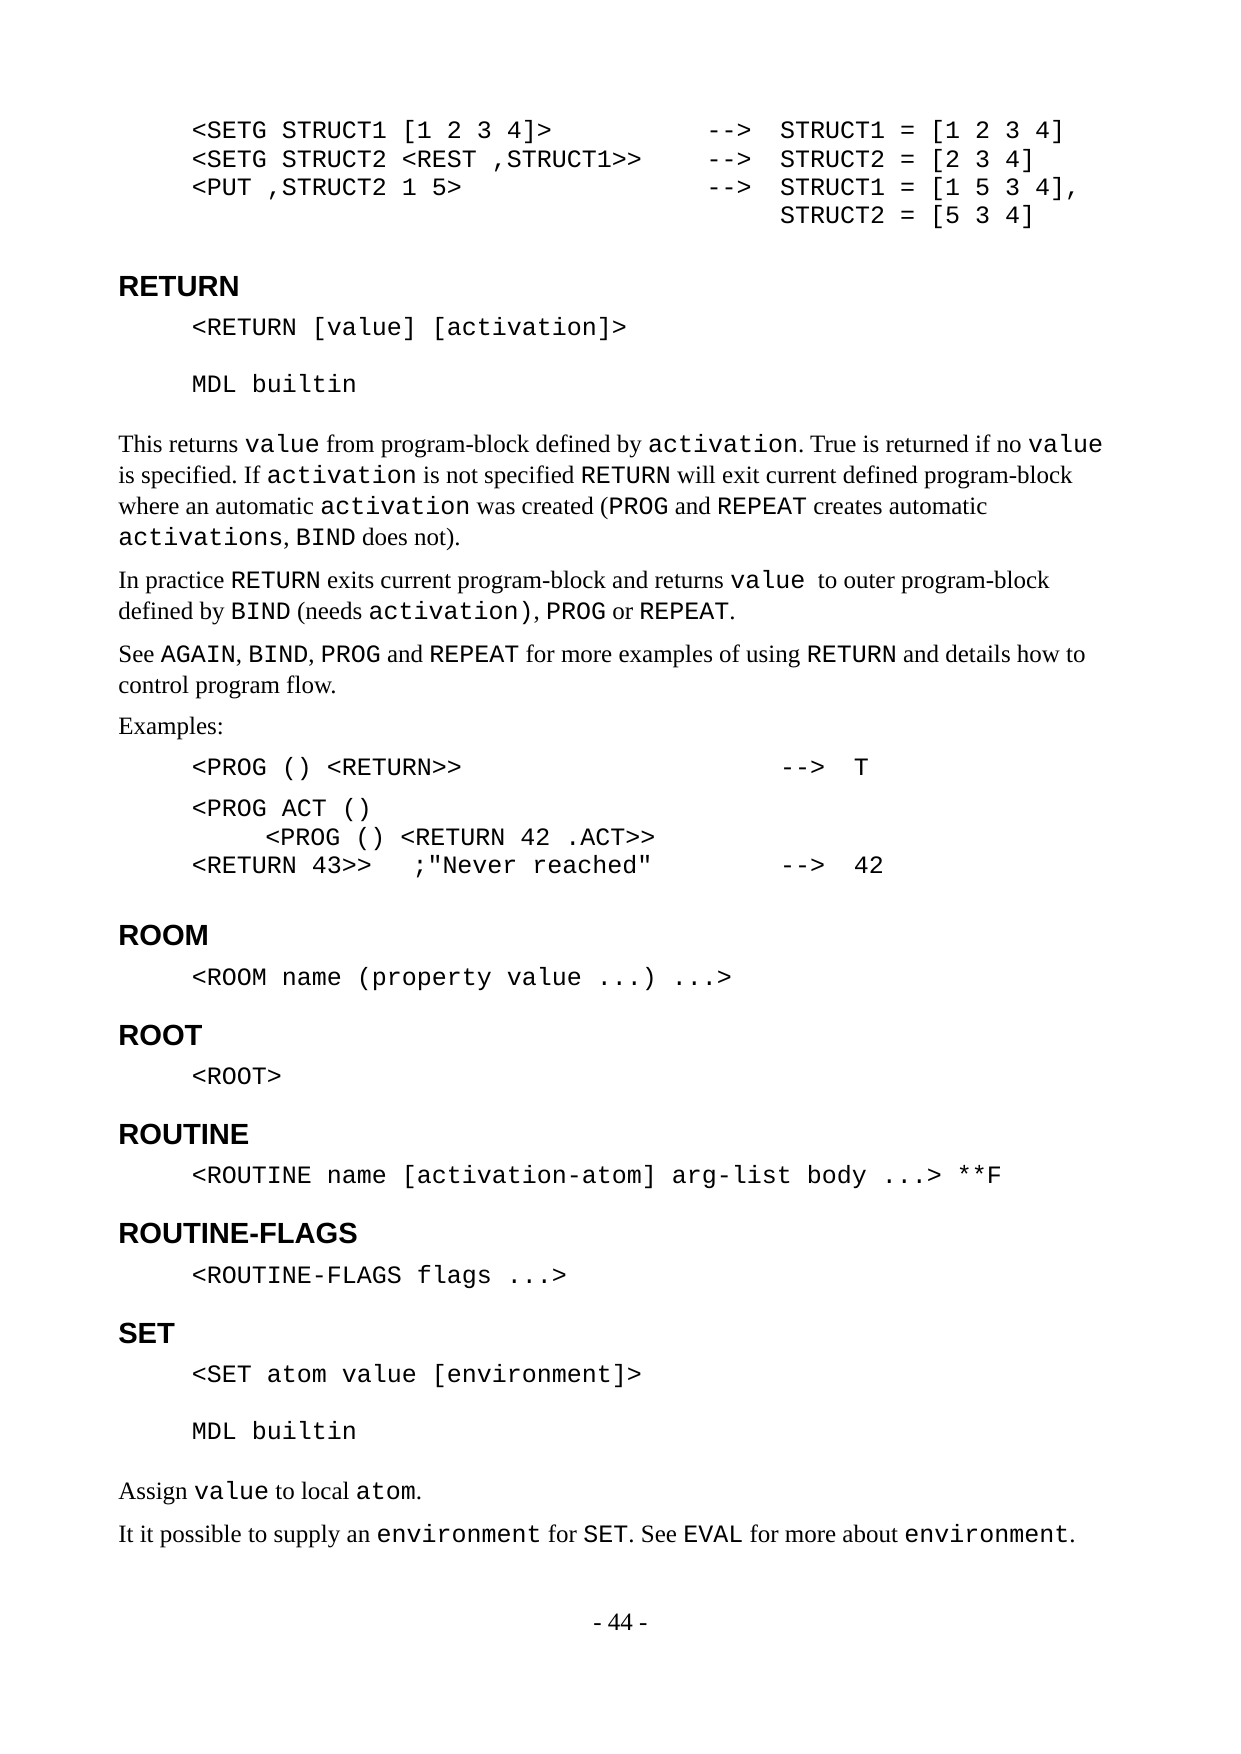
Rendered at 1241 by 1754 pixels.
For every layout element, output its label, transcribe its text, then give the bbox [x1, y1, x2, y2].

text <SET atom value [environment]> [192, 1362, 1122, 1390]
subtitle ROOT [118, 1018, 1122, 1051]
text <RETURN [value] [activation]> [192, 315, 1122, 343]
text <PROG ACT () <PROG () <RETURN 42 .ACT>> <RETURN 43>> ;"Never reached" --> 42 [118, 796, 1122, 881]
text Examples: [118, 711, 1122, 740]
text <ROOT> [192, 1064, 1122, 1092]
text In practice RETURN exits current program-block and returns value to outer program-block defined by BIND (needs activation), PROG or REPEAT. [118, 565, 1122, 627]
text <PROG () <RETURN>> --> T [118, 752, 1122, 783]
subtitle SET [118, 1316, 1122, 1349]
text <SETG STRUCT1 [1 2 3 4]> --> STRUCT1 = [1 2 3 4] <SETG STRUCT2 <REST ,STRUCT1>> --> STRUCT2 = [2 3 4] <PUT ,STRUCT2 1 5> --> STRUCT1 = [1 5 3 4], STRUCT2 = [5 3 4] [118, 118, 1122, 231]
text <ROUTINE-FLAGS flags ...> [192, 1262, 1122, 1291]
subtitle ROUTINE-FLAGS [118, 1216, 1122, 1250]
text Assign value to local atom. [118, 1476, 1122, 1507]
subtitle ROOM [118, 918, 1122, 952]
text MDL builtin [192, 1419, 1122, 1447]
subtitle RETURN [118, 269, 1122, 302]
text This returns value from program-block defined by activation. True is returned if no value is specified. If activation is not specified RETURN will exit current defined program-block where an automatic activation was created (PROG and REPEAT creates automatic activations, BIND does not). [118, 429, 1122, 552]
text <ROOM name (property value ...) ...> [192, 964, 1122, 993]
subtitle ROUTINE [118, 1117, 1122, 1151]
text It it possible to supply an environment for SET. See EVAL for more about environment. [118, 1519, 1122, 1550]
text MDL builtin [192, 372, 1122, 400]
text <ROUTINE name [activation-atom] arg-list body ...> **F [192, 1163, 1122, 1191]
text See AGAIN, BIND, PROG and REPEAT for more examples of using RETURN and details how to control program flow. [118, 639, 1122, 699]
